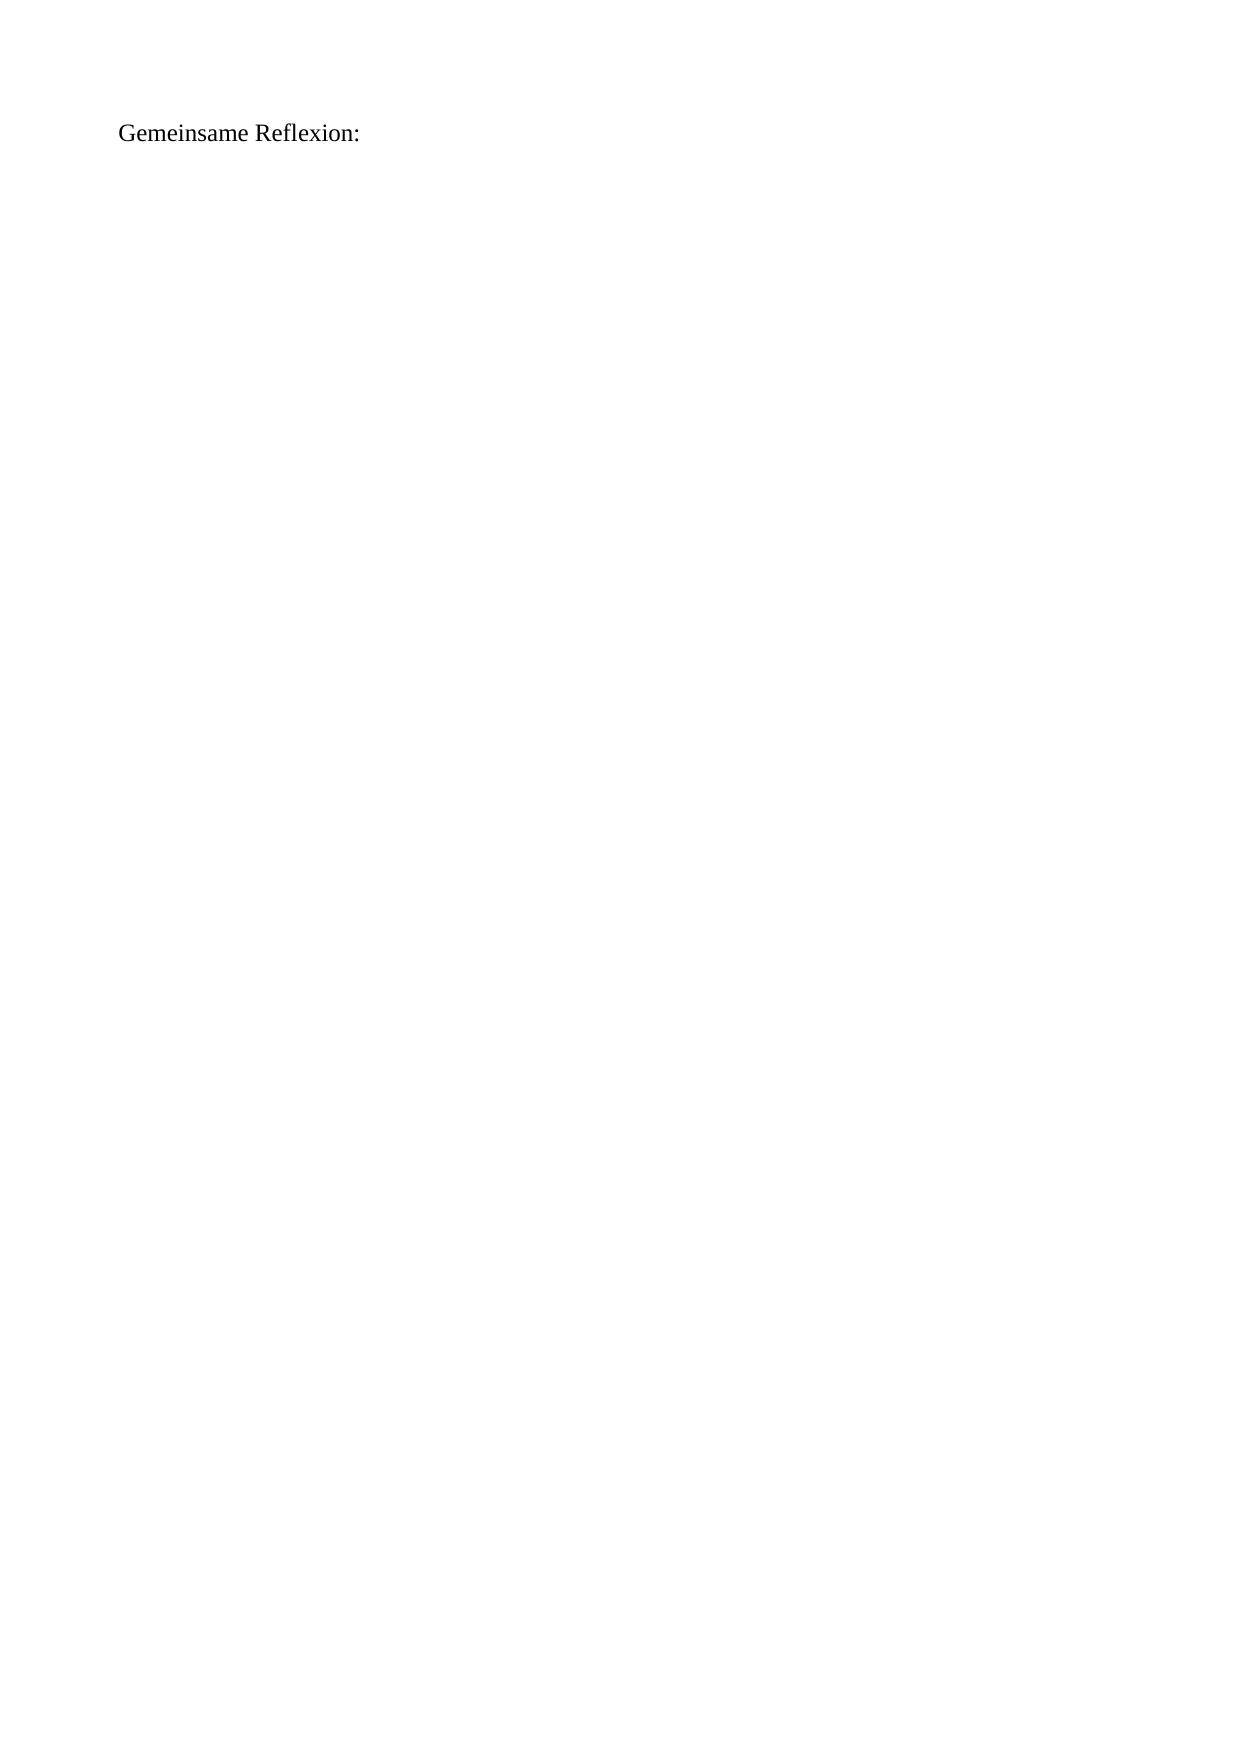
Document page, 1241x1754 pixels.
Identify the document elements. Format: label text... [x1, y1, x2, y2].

text Gemeinsame Reflexion: [118, 118, 1122, 147]
